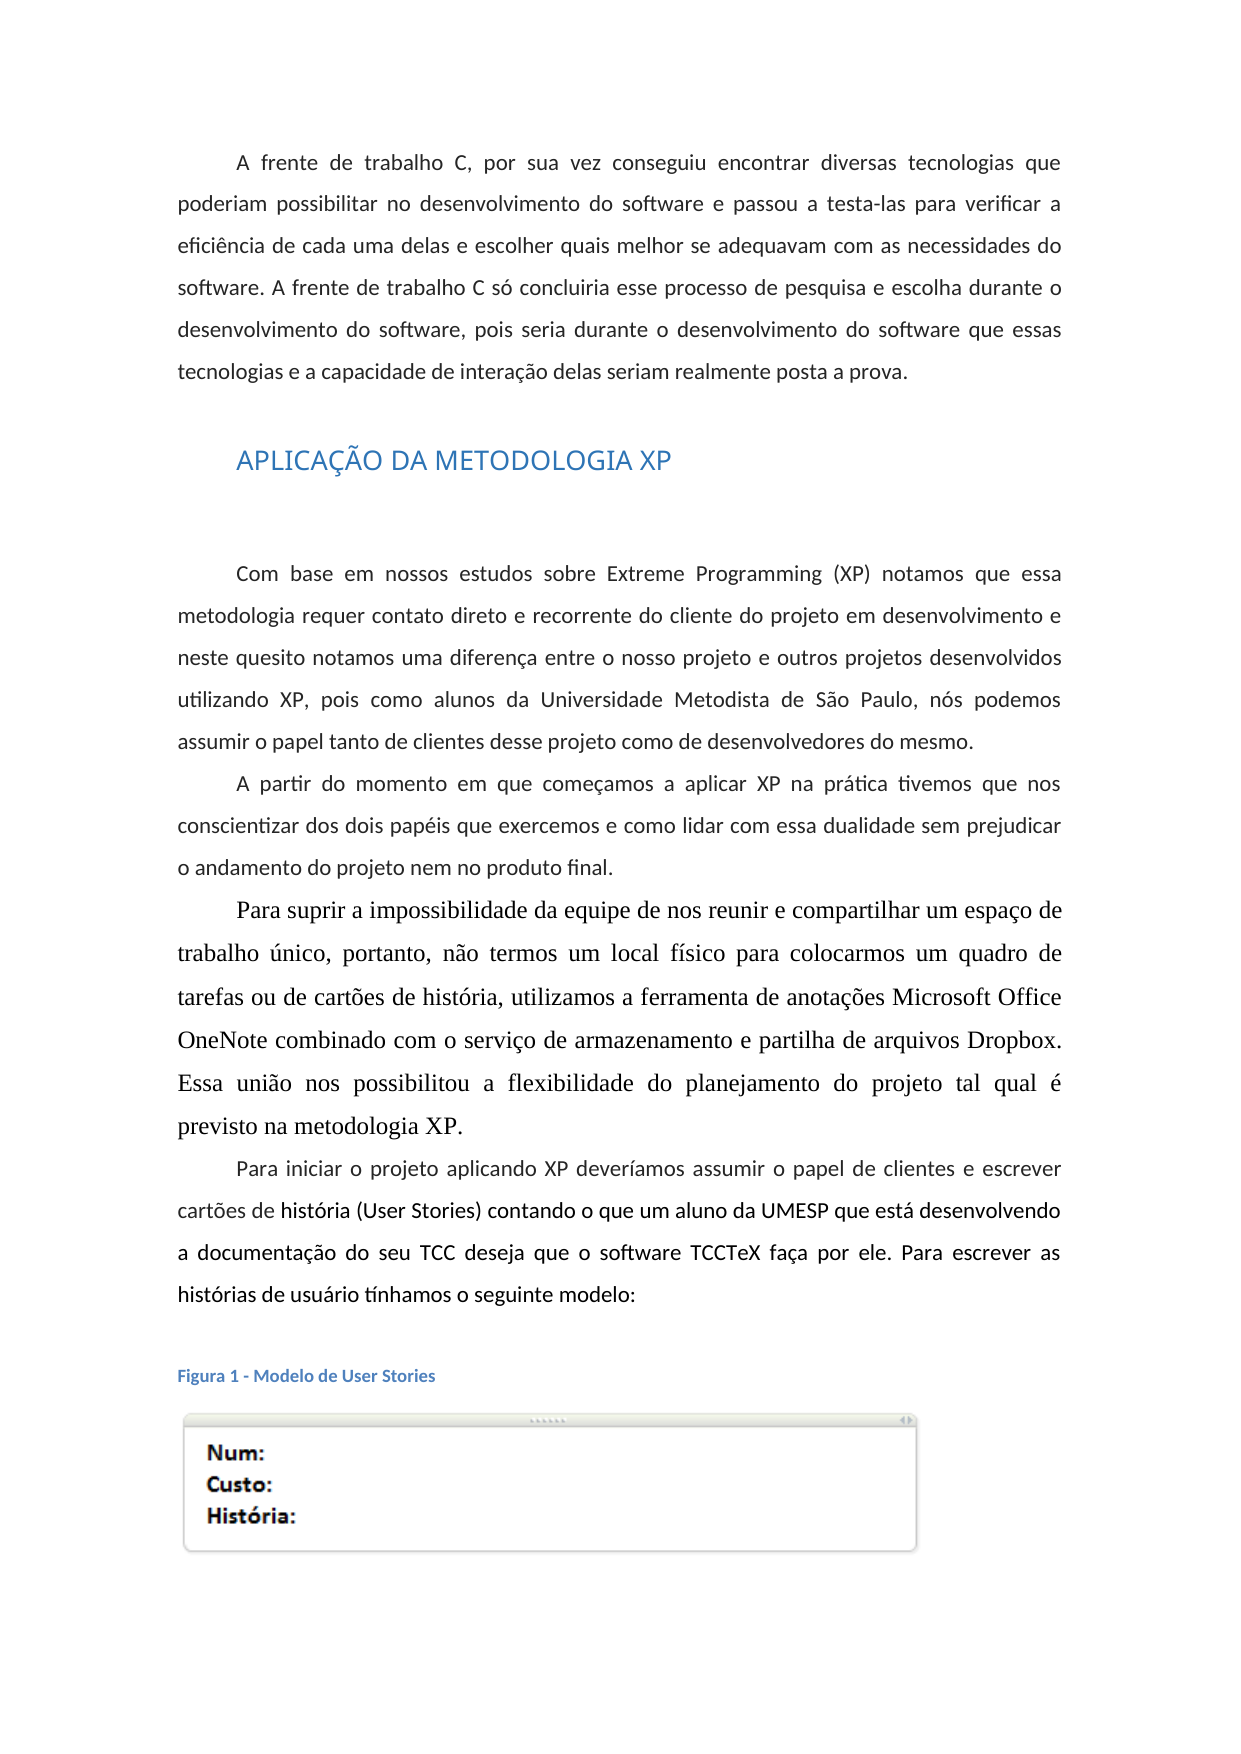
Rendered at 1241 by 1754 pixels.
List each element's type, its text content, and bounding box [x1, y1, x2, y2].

text Com base em nossos estudos sobre Extreme Programming (XP) notamos que essa metodologia requer contato direto e recorrente do cliente do projeto em desenvolvimento e neste quesito notamos uma diferença entre o nosso projeto e outros projetos desenvolvidos utilizando XP, pois como alunos da Universidade Metodista de São Paulo, nós podemos assumir o papel tanto de clientes desse projeto como de desenvolvedores do mesmo. [177, 559, 1063, 756]
text Para suprir a impossibilidade da equipe de nos reunir e compartilhar um espaço de trabalho único, portanto, não termos um local físico para colocarmos um quadro de tarefas ou de cartões de história, utilizamos a ferramenta de anotações Microsoft Office OneNote combinado com o serviço de armazenamento e partilha de arquivos Dropbox. Essa união nos possibilitou a flexibilidade do planejamento do projeto tal qual é previsto na metodologia XP. [177, 895, 1063, 1140]
text A partir do momento em que começamos a aplicar XP na prática tivemos que nos conscientizar dos dois papéis que exercemos e como lidar com essa dualidade sem prejudicar o andamento do projeto nem no produto final. [177, 769, 1063, 881]
subtitle APLICAÇÃO DA METODOLOGIA XP [177, 441, 1063, 478]
text Para iniciar o projeto aplicando XP deveríamos assumir o papel de clientes e escrever cartões de história (User Stories) contando o que um aluno da UMESP que está desenvolvendo a documentação do seu TCC deseja que o software TCCTeX faça por ele. Para escrever as histórias de usuário tínhamos o seguinte modelo: [177, 1154, 1063, 1308]
text A frente de trabalho C, por sua vez conseguiu encontrar diversas tecnologias que poderiam possibilitar no desenvolvimento do software e passou a testa-las para verificar a eficiência de cada uma delas e escolher quais melhor se adequavam com as necessidades do software. A frente de trabalho C só concluiria esse processo de pesquisa e escolha durante o desenvolvimento do software, pois seria durante o desenvolvimento do software que essas tecnologias e a capacidade de interação delas seriam realmente posta a prova. [177, 148, 1063, 386]
text Figura 1 - Modelo de User Stories [177, 1364, 1063, 1387]
